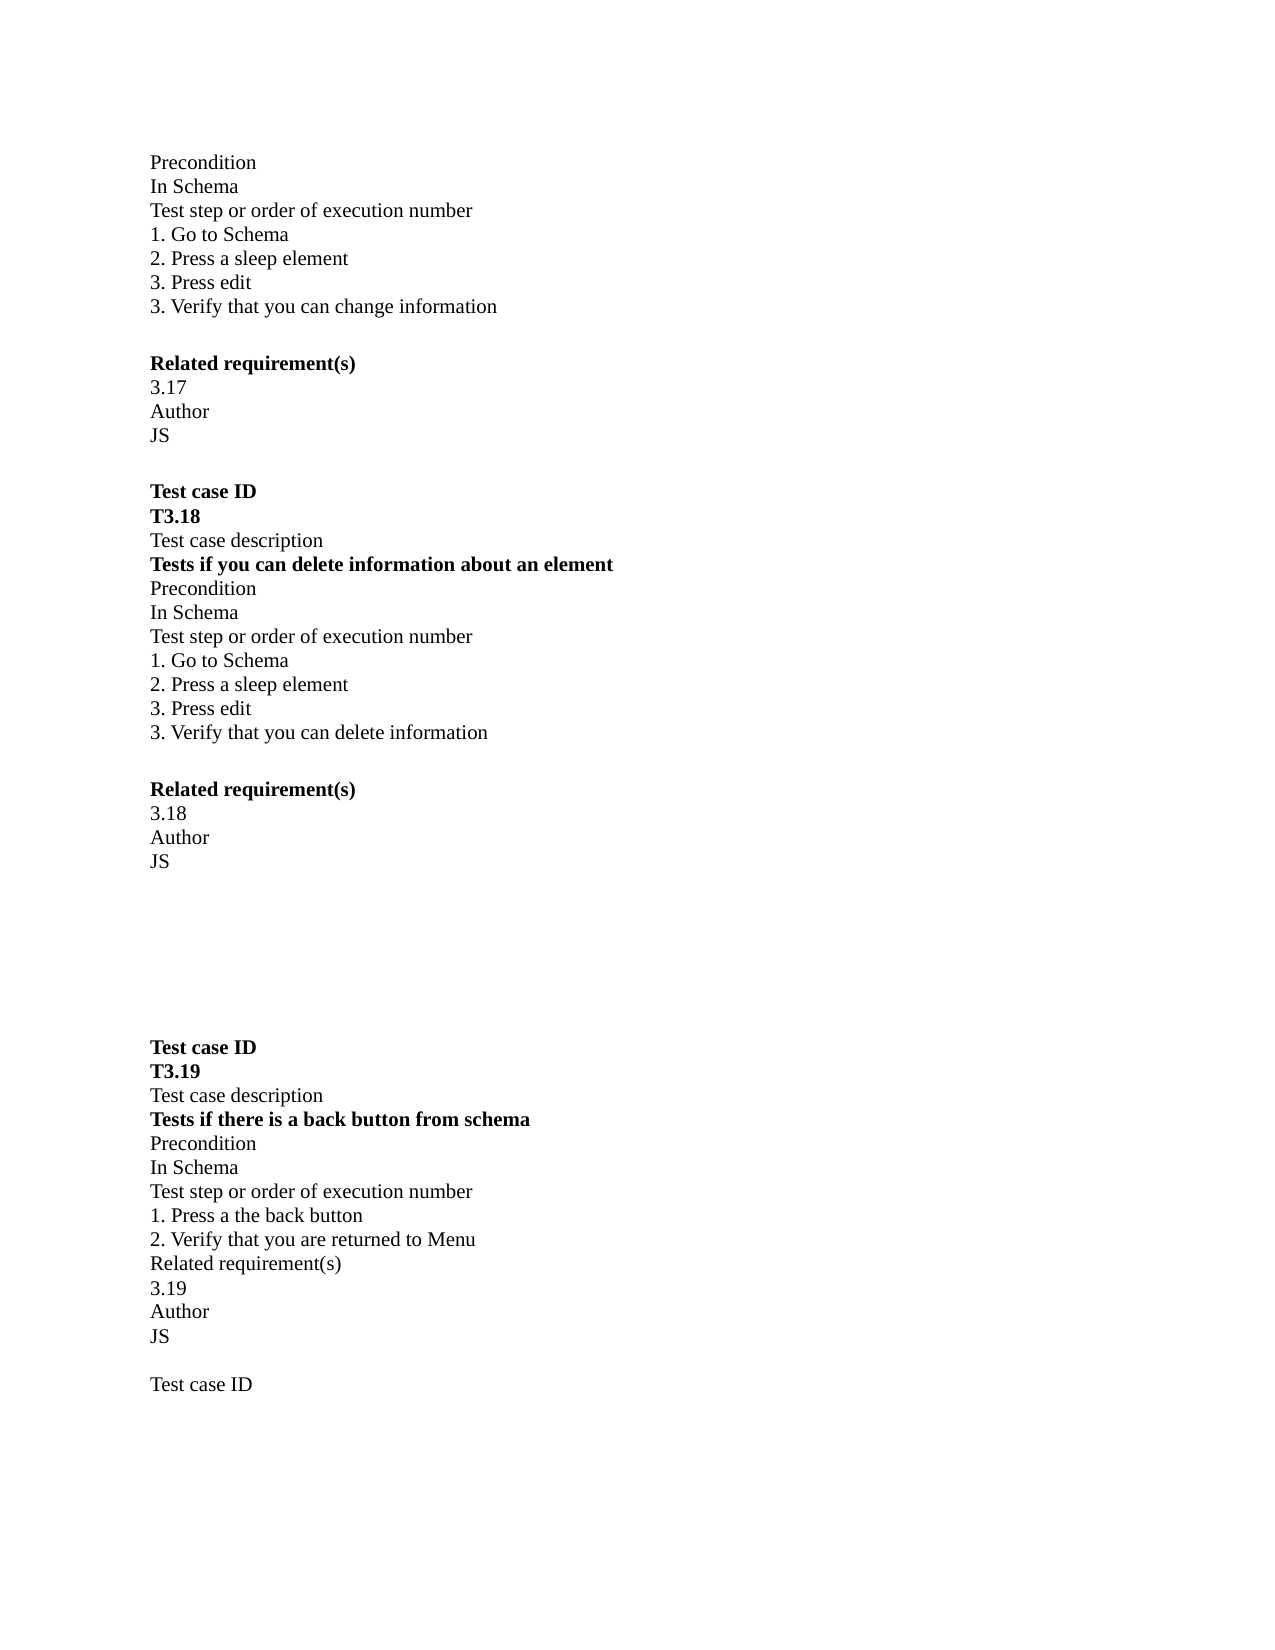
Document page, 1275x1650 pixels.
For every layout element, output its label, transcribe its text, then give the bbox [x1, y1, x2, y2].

text Test case description [150, 1083, 1125, 1107]
text Author [150, 825, 1125, 849]
text JS Test case ID [150, 849, 1125, 1059]
text In Schema [150, 174, 1125, 198]
text Precondition [150, 1131, 1125, 1155]
text Test step or order of execution number [150, 198, 1125, 222]
text JS [150, 1323, 1125, 1372]
text Test step or order of execution number [150, 624, 1125, 648]
text Test case description [150, 528, 1125, 552]
text Precondition [150, 576, 1125, 600]
text Test case ID [150, 1372, 1125, 1396]
text Author [150, 399, 1125, 423]
text Related requirement(s) [150, 1251, 1125, 1275]
text 1. Press a the back button 2. Verify that you are returned to Menu [150, 1203, 1125, 1251]
text 1. Go to Schema 2. Press a sleep element 3. Press edit 3. Verify that you can change information Related requirement(s) 3.17 [150, 222, 1125, 399]
text Tests if there is a back button from schema [150, 1107, 1125, 1131]
text In Schema [150, 1155, 1125, 1179]
text 1. Go to Schema 2. Press a sleep element 3. Press edit 3. Verify that you can delete information Related requirement(s) 3.18 [150, 648, 1125, 825]
text T3.18 [150, 503, 1125, 528]
text Precondition [150, 150, 1125, 174]
text Tests if you can delete information about an element [150, 552, 1125, 576]
text Author [150, 1299, 1125, 1323]
text 3.19 [150, 1275, 1125, 1299]
text JS Test case ID [150, 423, 1125, 503]
text Test step or order of execution number [150, 1179, 1125, 1203]
text T3.19 [150, 1059, 1125, 1083]
text In Schema [150, 600, 1125, 624]
